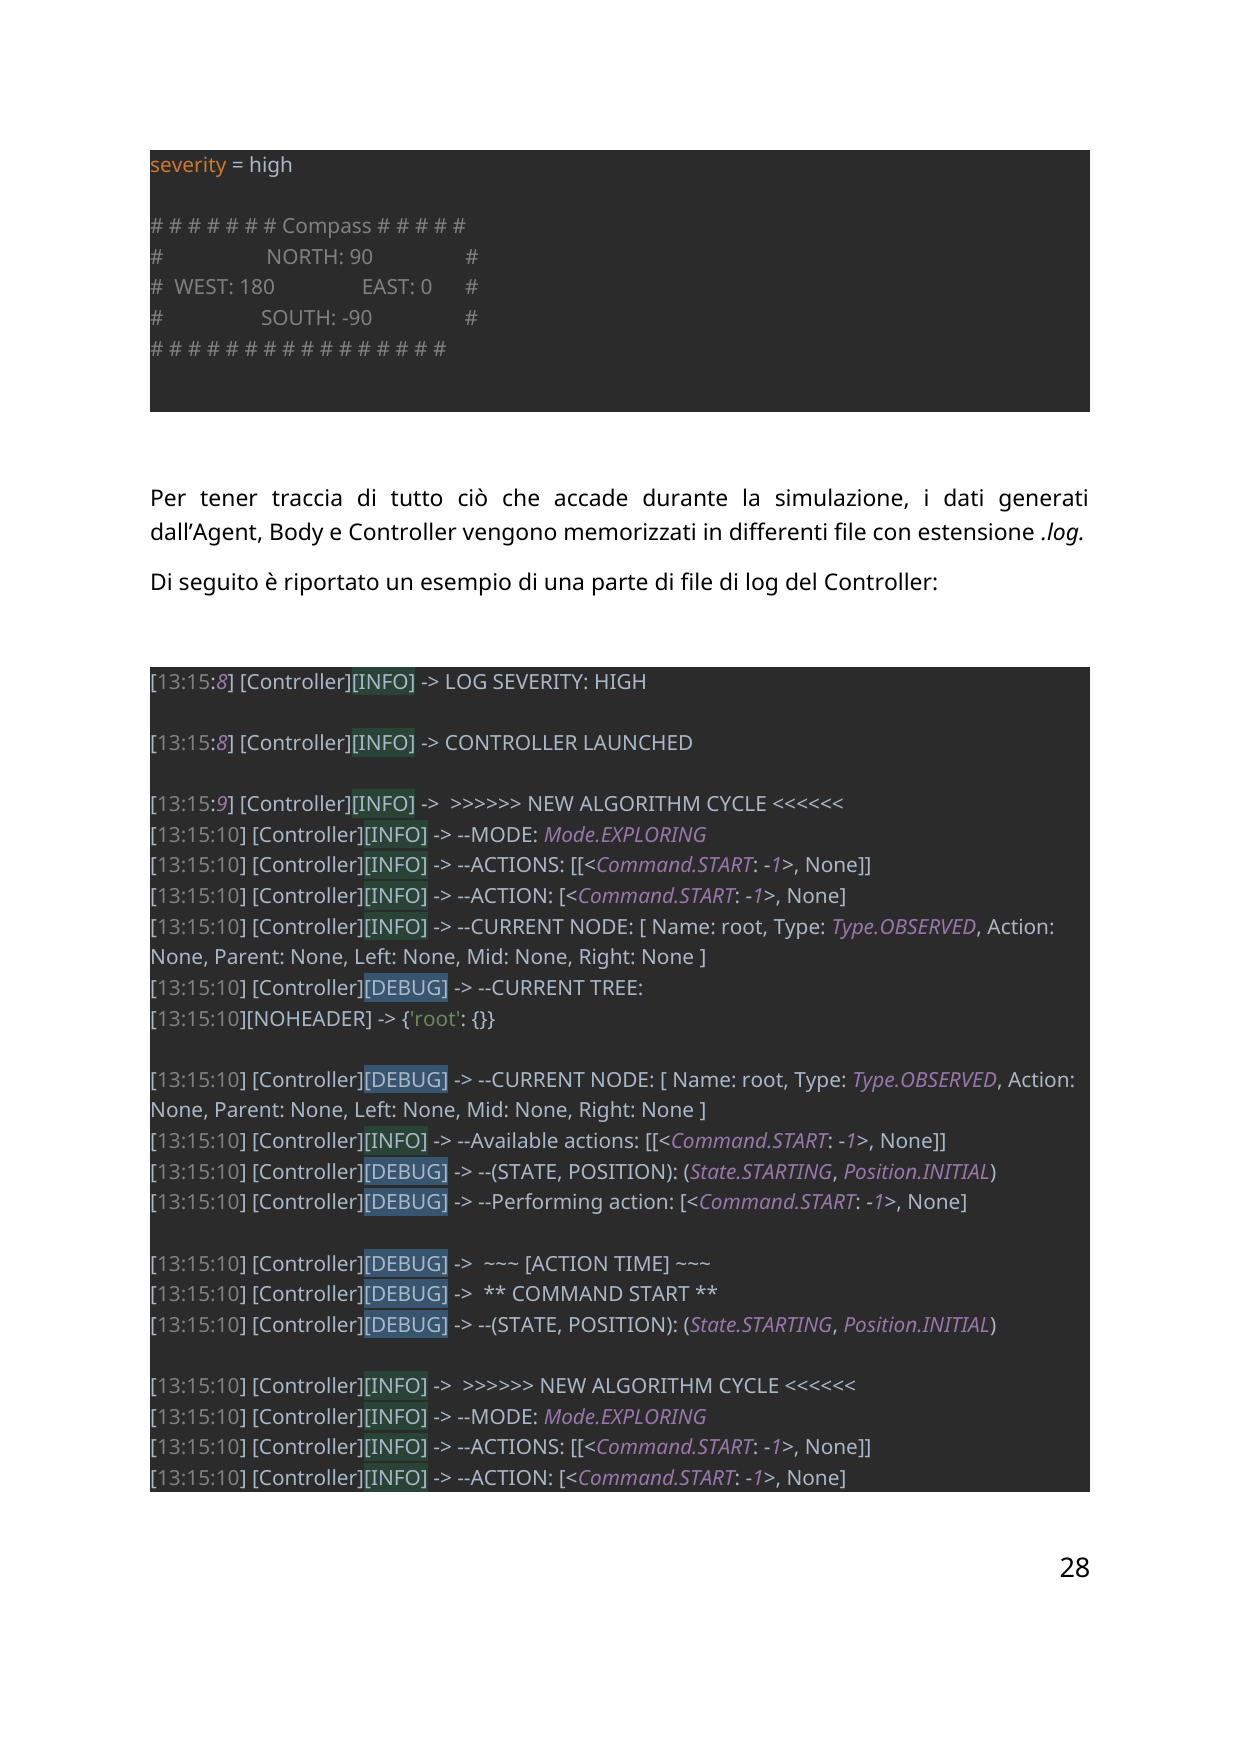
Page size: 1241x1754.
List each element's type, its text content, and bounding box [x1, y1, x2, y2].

text severity = high # # # # # # # Compass # # # # # # NORTH: 90 # # WEST: 180 EAST: 0 # # SOUTH: -90 # # # # # # # # # # # # # # # # # [150, 150, 1090, 362]
text Di seguito è riportato un esempio di una parte di file di log del Controller: [150, 566, 1090, 597]
text Per tener traccia di tutto ciò che accade durante la simulazione, i dati generati dall’Agent, Body e Controller vengono memorizzati in differenti file con estensione .log. [150, 482, 1090, 547]
text [13:15:8] [Controller][INFO] -> LOG SEVERITY: HIGH [13:15:8] [Controller][INFO] -> CONTROLLER LAUNCHED [13:15:9] [Controller][INFO] -> >>>>>> NEW ALGORITHM CYCLE <<<<<< [13:15:10] [Controller][INFO] -> --MODE: Mode.EXPLORING [13:15:10] [Controller][INFO] -> --ACTIONS: [[<Command.START: -1>, None]] [13:15:10] [Controller][INFO] -> --ACTION: [<Command.START: -1>, None] [13:15:10] [Controller][INFO] -> --CURRENT NODE: [ Name: root, Type: Type.OBSERVED, Action: None, Parent: None, Left: None, Mid: None, Right: None ] [13:15:10] [Controller][DEBUG] -> --CURRENT TREE: [13:15:10][NOHEADER] -> {'root': {}} [13:15:10] [Controller][DEBUG] -> --CURRENT NODE: [ Name: root, Type: Type.OBSERVED, Action: None, Parent: None, Left: None, Mid: None, Right: None ] [13:15:10] [Controller][INFO] -> --Available actions: [[<Command.START: -1>, None]] [13:15:10] [Controller][DEBUG] -> --(STATE, POSITION): (State.STARTING, Position.INITIAL) [13:15:10] [Controller][DEBUG] -> --Performing action: [<Command.START: -1>, None] [13:15:10] [Controller][DEBUG] -> ~~~ [ACTION TIME] ~~~ [13:15:10] [Controller][DEBUG] -> ** COMMAND START ** [13:15:10] [Controller][DEBUG] -> --(STATE, POSITION): (State.STARTING, Position.INITIAL) [13:15:10] [Controller][INFO] -> >>>>>> NEW ALGORITHM CYCLE <<<<<< [13:15:10] [Controller][INFO] -> --MODE: Mode.EXPLORING [13:15:10] [Controller][INFO] -> --ACTIONS: [[<Command.START: -1>, None]] [13:15:10] [Controller][INFO] -> --ACTION: [<Command.START: -1>, None] [150, 667, 1090, 1492]
